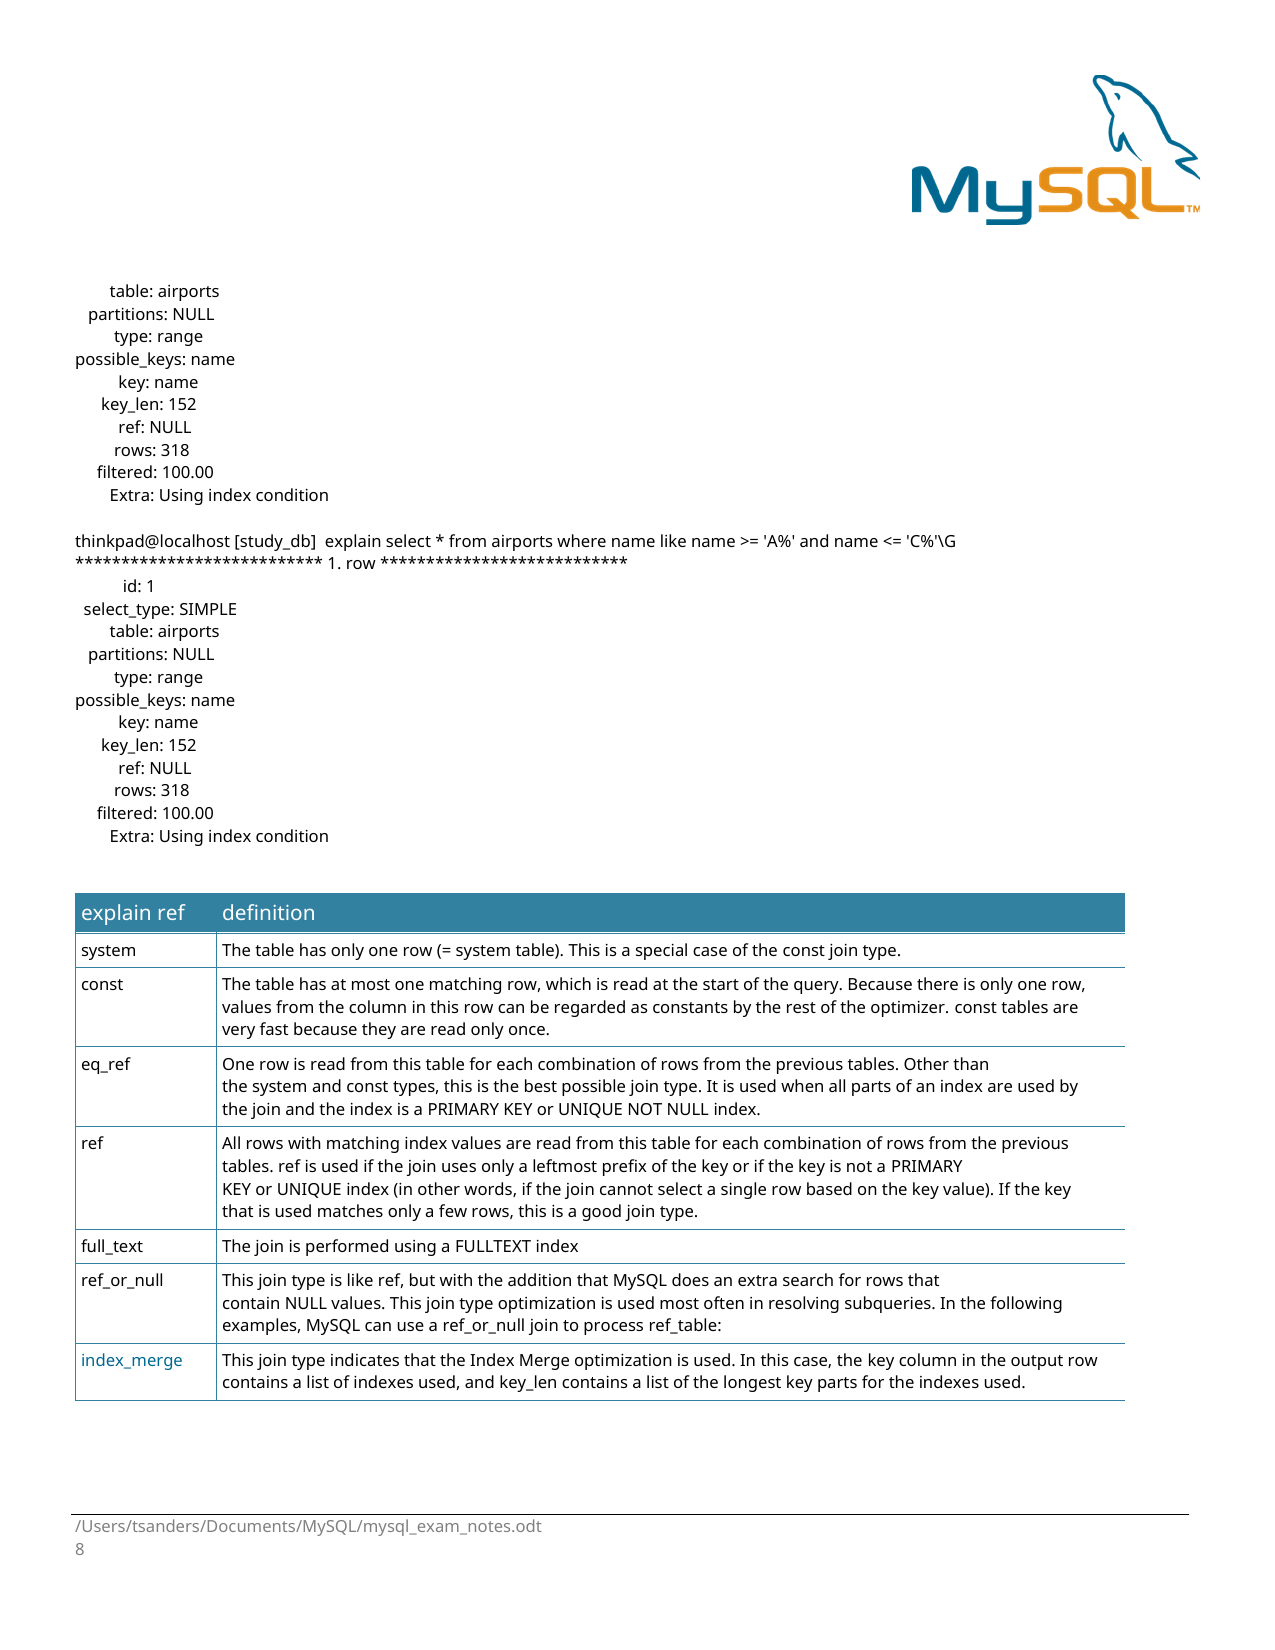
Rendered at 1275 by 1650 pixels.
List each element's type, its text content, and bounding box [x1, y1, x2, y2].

text Extra: Using index condition [75, 824, 1185, 847]
text table: airports [75, 279, 1185, 302]
text type: range [75, 665, 1185, 688]
text key_len: 152 [75, 733, 1185, 756]
table_cell eq_ref [76, 1047, 216, 1126]
text thinkpad@localhost [study_db] explain select * from airports where name like name >= 'A%' and name <= 'C%'\G [75, 529, 1185, 552]
table_cell All rows with matching index values are read from this table for each combination of rows from the previous tables. ref is used if the join uses only a leftmost prefix of the key or if the key is not a PRIMARY KEY or UNIQUE index (in other words, if the join cannot select a single row based on the key value). If the key that is used matches only a few rows, this is a good join type. [217, 1127, 1125, 1228]
text filtered: 100.00 [75, 461, 1185, 484]
text partitions: NULL [75, 302, 1185, 325]
table_cell This join type indicates that the Index Merge optimization is used. In this case, the key column in the output row contains a list of indexes used, and key_len contains a list of the longest key parts for the indexes used. [217, 1344, 1125, 1399]
table_cell The table has only one row (= system table). This is a special case of the const join type. [217, 934, 1125, 967]
text rows: 318 [75, 438, 1185, 461]
text possible_keys: name [75, 347, 1185, 370]
text type: range [75, 325, 1185, 347]
table_cell ref_or_null [76, 1264, 216, 1342]
text id: 1 [75, 574, 1185, 597]
table_header definition [217, 894, 1125, 932]
text rows: 318 [75, 779, 1185, 802]
table_cell ref [76, 1127, 216, 1228]
text possible_keys: name [75, 688, 1185, 711]
text ref: NULL [75, 416, 1185, 438]
text ref: NULL [75, 756, 1185, 779]
table_header explain ref [76, 894, 216, 932]
table_cell This join type is like ref, but with the addition that MySQL does an extra search for rows that contain NULL values. This join type optimization is used most often in resolving subqueries. In the following examples, MySQL can use a ref_or_null join to process ref_table: [217, 1264, 1125, 1342]
picture [1108, 75, 1200, 176]
text Extra: Using index condition [75, 484, 1185, 506]
text table: airports [75, 620, 1185, 643]
table_cell One row is read from this table for each combination of rows from the previous tables. Other than the system and const types, this is the best possible join type. It is used when all parts of an index are used by the join and the index is a PRIMARY KEY or UNIQUE NOT NULL index. [217, 1047, 1125, 1126]
text select_type: SIMPLE [75, 597, 1185, 620]
table_cell system [76, 934, 216, 967]
picture [912, 75, 1200, 225]
text key: name [75, 711, 1185, 733]
table_cell The table has at most one matching row, which is read at the start of the query. Because there is only one row, values from the column in this row can be regarded as constants by the rest of the optimizer. const tables are very fast because they are read only once. [217, 968, 1125, 1046]
text key_len: 152 [75, 393, 1185, 416]
text filtered: 100.00 [75, 802, 1185, 824]
table_cell const [76, 968, 216, 1046]
text *************************** 1. row *************************** [75, 552, 1185, 574]
text partitions: NULL [75, 643, 1185, 665]
table_cell full_text [76, 1230, 216, 1263]
text key: name [75, 370, 1185, 393]
table_cell The join is performed using a FULLTEXT index [217, 1230, 1125, 1263]
table_cell index_merge [76, 1344, 216, 1399]
